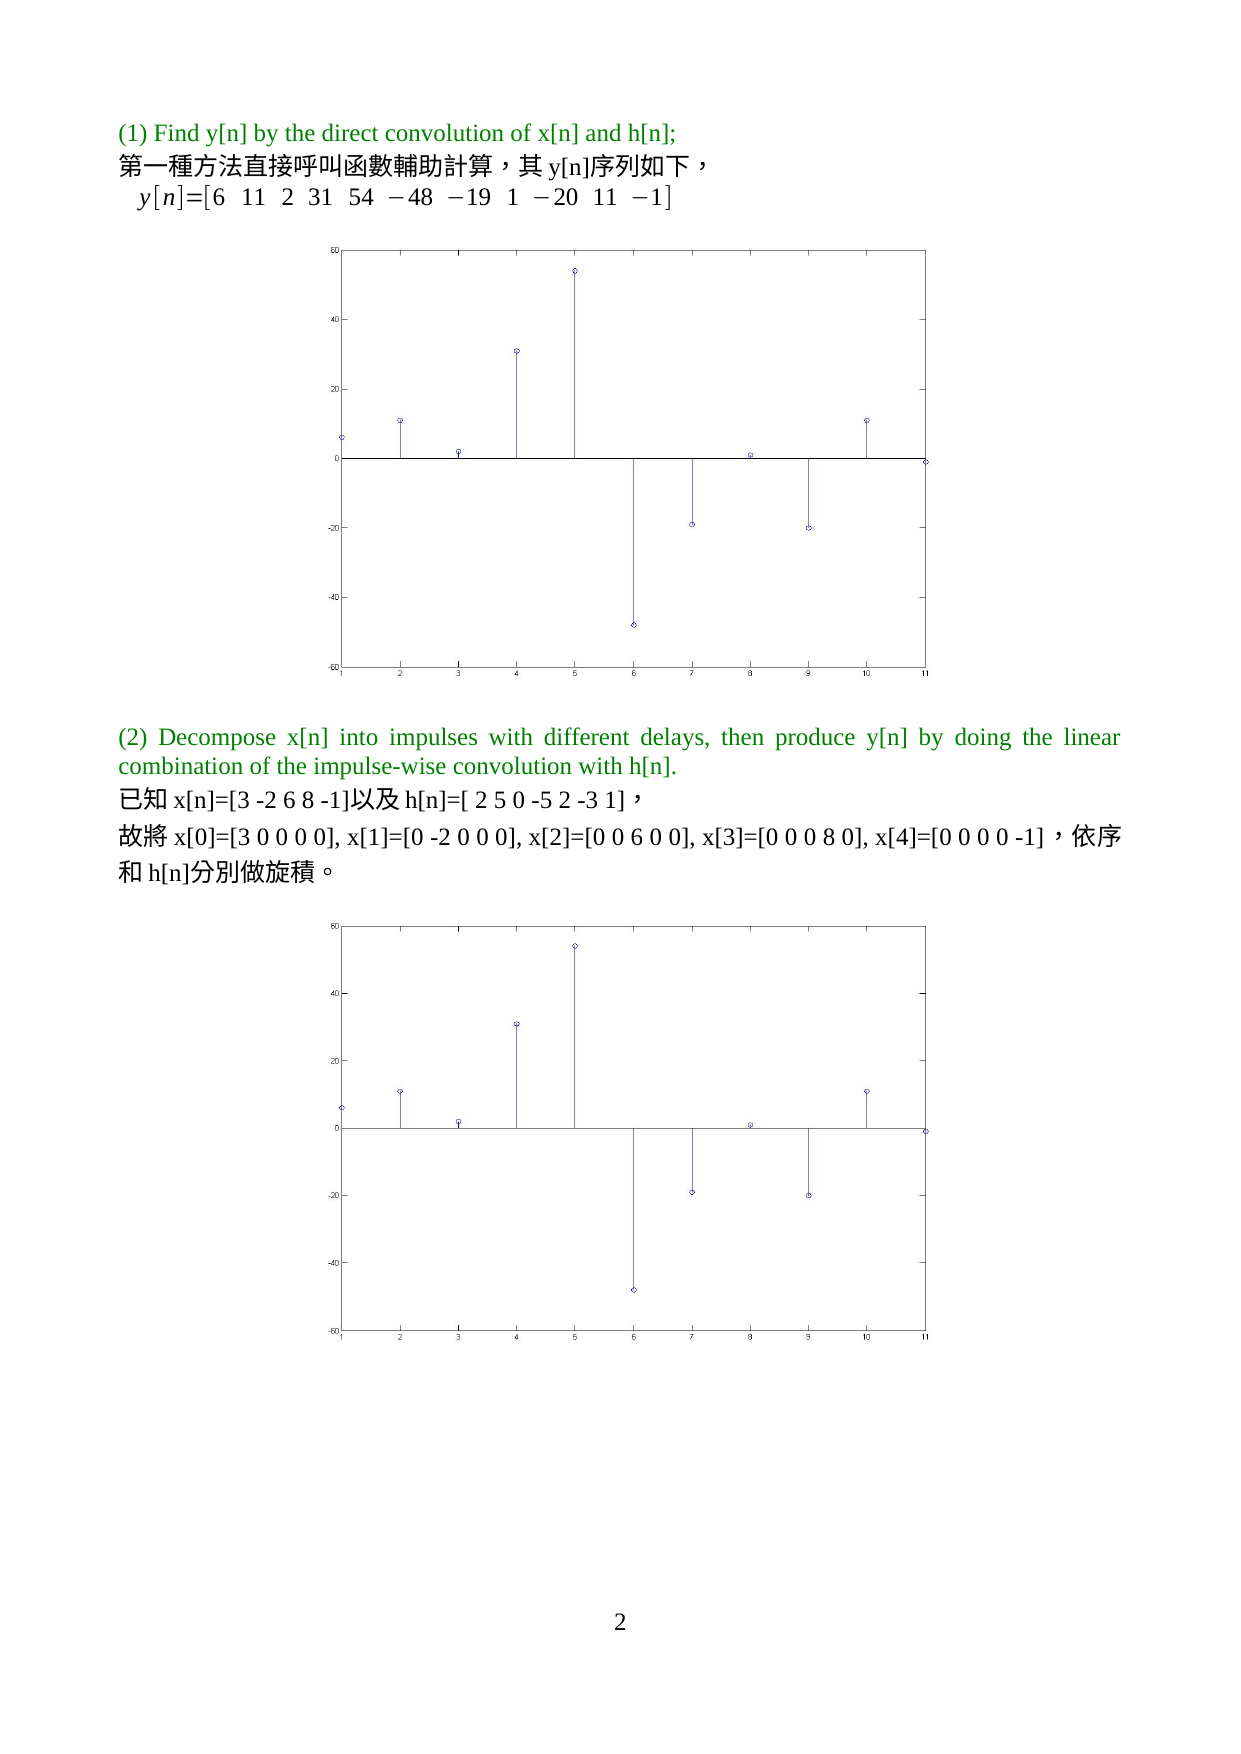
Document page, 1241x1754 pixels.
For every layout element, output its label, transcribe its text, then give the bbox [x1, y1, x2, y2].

text (1) Find y[n] by the direct convolution of x[n] and h[n]; [118, 118, 1122, 147]
text 故將x[0]=[3 0 0 0 0], x[1]=[0 -2 0 0 0], x[2]=[0 0 6 0 0], x[3]=[0 0 0 8 0], x[4]=[0 0 0 0 -1]，依序和h[n]分別做旋積。 [118, 816, 1122, 888]
picture [243, 888, 997, 1385]
text 第一種方法直接呼叫函數輔助計算，其y[n]序列如下， [118, 147, 1122, 183]
text 已知x[n]=[3 -2 6 8 -1]以及h[n]=[ 2 5 0 -5 2 -3 1]， [118, 780, 1122, 816]
picture [243, 211, 997, 723]
text (2) Decompose x[n] into impulses with different delays, then produce y[n] by doing the linear combination of the impulse-wise convolution with h[n]. [118, 212, 1122, 780]
